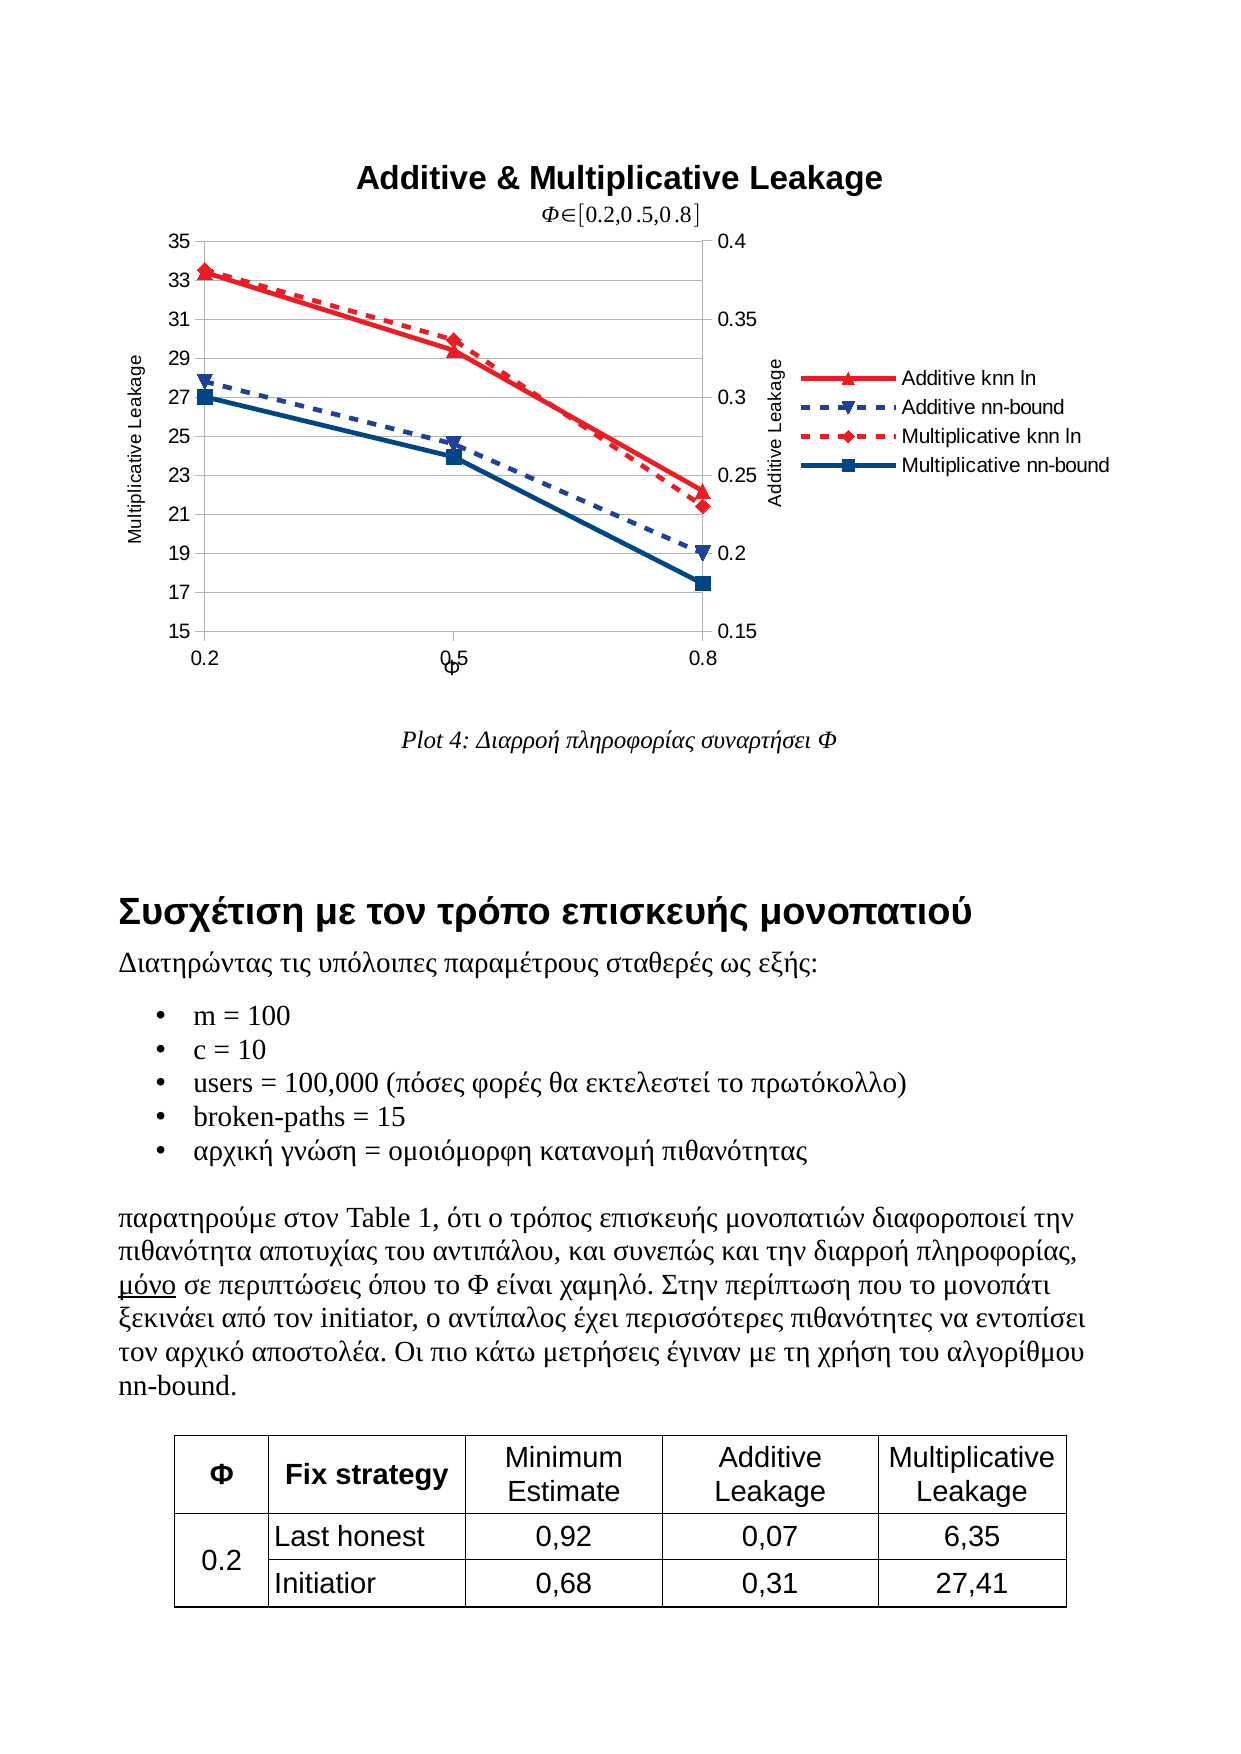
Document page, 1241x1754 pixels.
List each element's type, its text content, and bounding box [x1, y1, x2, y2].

text Διατηρώντας τις υπόλοιπες παραμέτρους σταθερές ως εξής: [118, 945, 1122, 978]
list users = 100,000 (πόσες φορές θα εκτελεστεί το πρωτόκολλο) [156, 1065, 1122, 1099]
table_header Φ [175, 1436, 268, 1513]
table_cell 27,41 [879, 1560, 1066, 1606]
table_cell 0,31 [663, 1560, 878, 1606]
table_cell Last honest [269, 1514, 465, 1558]
table_header Minimum Estimate [466, 1436, 662, 1513]
table_cell 0,68 [466, 1560, 662, 1606]
list c = 10 [156, 1032, 1122, 1065]
table_header Additive Leakage [663, 1436, 878, 1513]
table_cell Initiatior [269, 1560, 465, 1606]
table_cell 0,92 [466, 1514, 662, 1558]
text Plot 4: Διαρροή πληροφορίας συναρτήσει Φ [82, 726, 1158, 754]
table_header Multiplicative Leakage [879, 1436, 1066, 1513]
table_cell 0.2 [175, 1514, 268, 1606]
table_header Fix strategy [269, 1436, 465, 1513]
table_cell 0,07 [663, 1514, 878, 1558]
table_cell 6,35 [879, 1514, 1066, 1558]
subtitle Συσχέτιση με τον τρόπο επισκευής μονοπατιού [118, 889, 1122, 932]
list m = 100 [156, 998, 1122, 1032]
text παρατηρούμε στον Table 1, ότι ο τρόπος επισκευής μονοπατιών διαφοροποιεί την πιθανότητα αποτυχίας του αντιπάλου, και συνεπώς και την διαρροή πληροφορίας, μόνο σε περιπτώσεις όπου το Φ είναι χαμηλό. Στην περίπτωση που το μονοπάτι ξεκινάει από τον initiator, ο αντίπαλος έχει περισσότερες πιθανότητες να εντοπίσει τον αρχικό αποστολέα. Οι πιο κάτω μετρήσεις έγιναν με τη χρήση του αλγορίθμου nn-bound. [118, 1200, 1122, 1401]
list αρχική γνώση = ομοιόμορφη κατανομή πιθανότητας [156, 1133, 1122, 1166]
list broken-paths = 15 [156, 1099, 1122, 1133]
